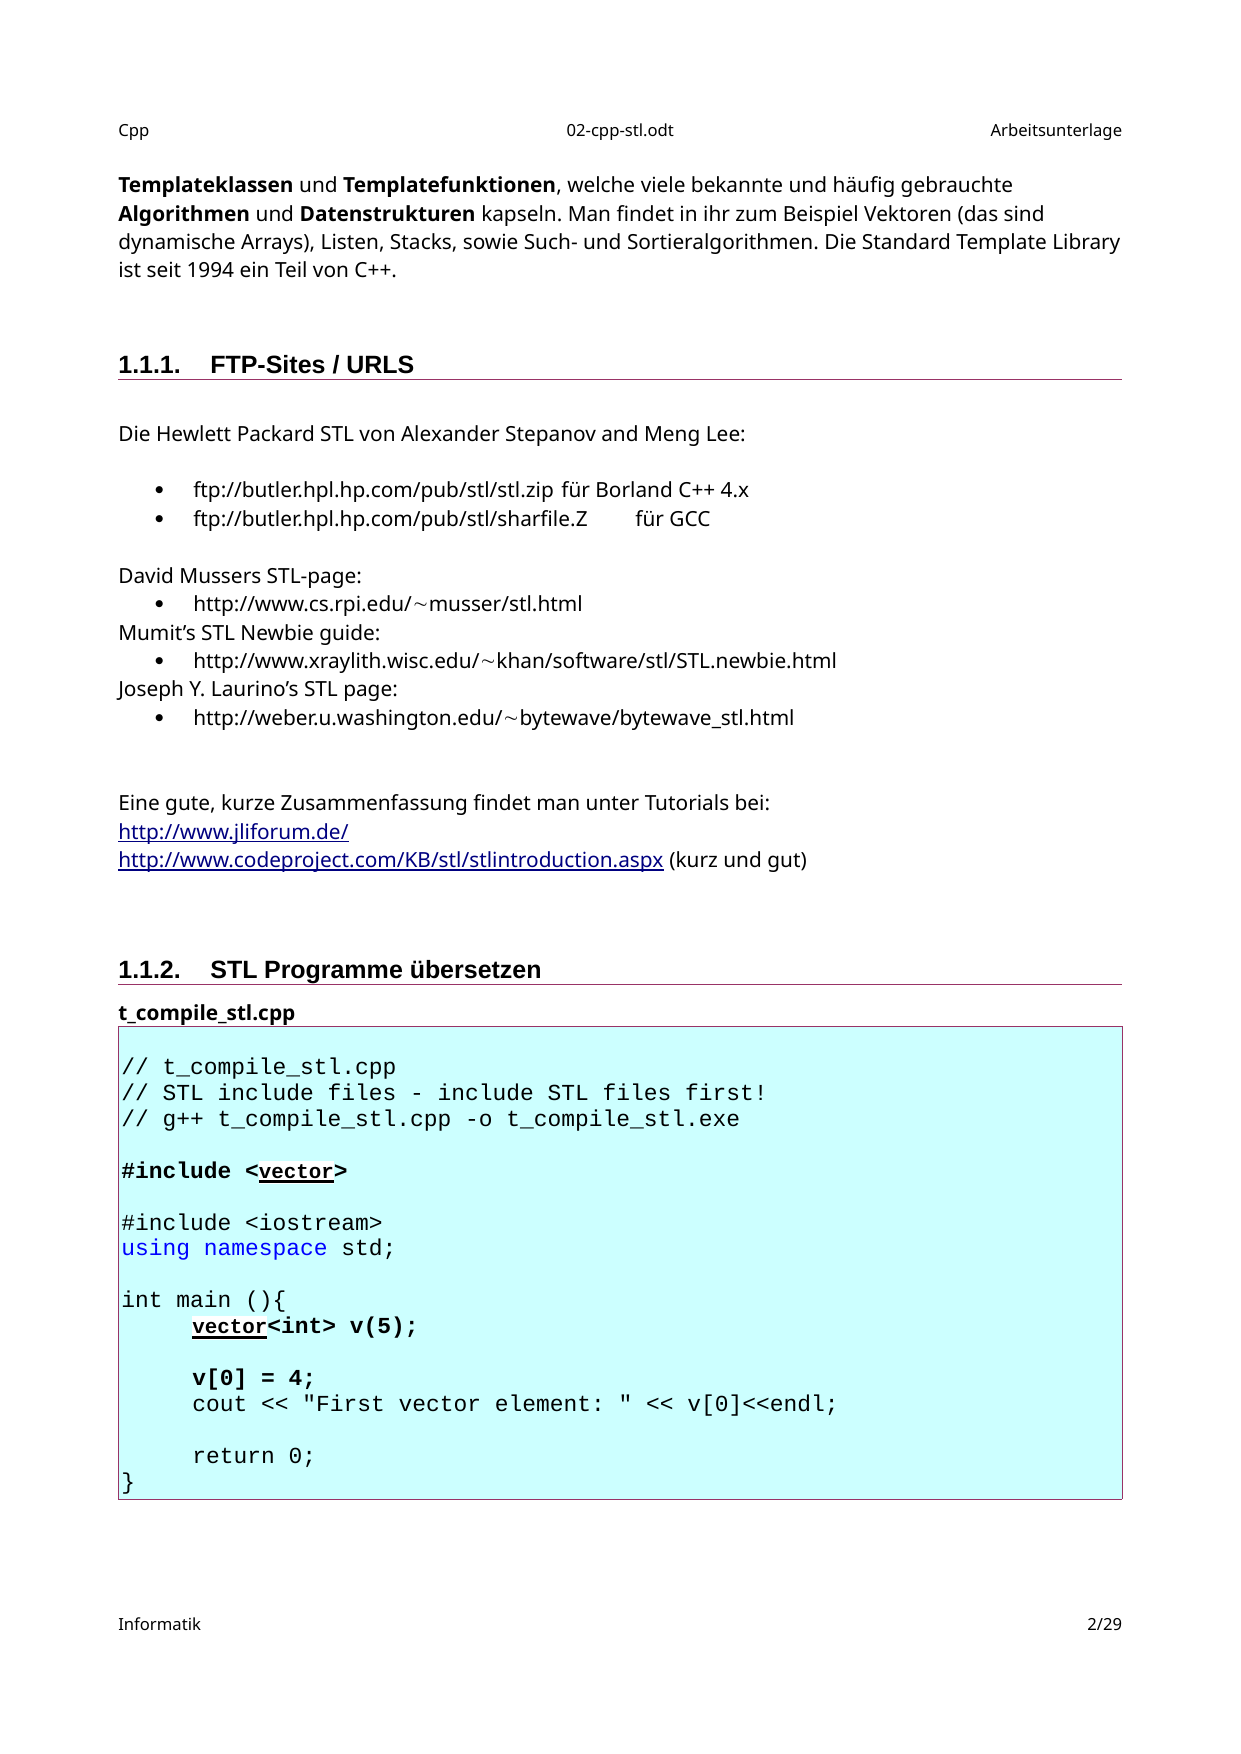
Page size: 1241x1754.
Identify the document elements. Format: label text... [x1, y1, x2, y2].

subtitle STL Programme übersetzen [118, 956, 1122, 984]
text #include <iostream> using namespace std; [119, 1208, 1122, 1260]
text #include <vector> [119, 1156, 1122, 1182]
text // g++ t_compile_stl.cpp -o t_compile_stl.exe [119, 1104, 1122, 1130]
text http://www.codeproject.com/KB/stl/stlintroduction.aspx (kurz und gut) [118, 845, 1122, 874]
text vector<int> v(5); [119, 1312, 1122, 1337]
text Mumit’s STL Newbie guide: [118, 618, 1122, 646]
text // t_compile_stl.cpp [119, 1052, 1122, 1078]
text return 0; [119, 1441, 1122, 1467]
list ftp://butler.hpl.hp.com/pub/stl/sharfile.Z für GCC [156, 504, 1122, 532]
text v[0] = 4; [119, 1337, 1122, 1389]
list http://www.xraylith.wisc.edu/khan/software/stl/STL.newbie.html [156, 646, 1122, 674]
list http://www.cs.rpi.edu/musser/stl.html [156, 589, 1122, 618]
text } [119, 1467, 1122, 1499]
subtitle FTP-Sites / URLS [118, 350, 1122, 379]
text int main (){ [119, 1286, 1122, 1312]
text http://www.jliforum.de/ [118, 817, 1122, 845]
text Die Hewlett Packard STL von Alexander Stepanov and Meng Lee: [118, 419, 1122, 447]
text David Mussers STL-page: [118, 561, 1122, 589]
text t_compile_stl.cpp [118, 998, 1122, 1026]
text Eine gute, kurze Zusammenfassung findet man unter Tutorials bei: [118, 788, 1122, 817]
text Templateklassen und Templatefunktionen, welche viele bekannte und häufig gebrauchte Algorithmen und Datenstrukturen kapseln. Man findet in ihr zum Beispiel Vektoren (das sind dynamische Arrays), Listen, Stacks, sowie Such- und Sortieralgorithmen. Die Standard Template Library ist seit 1994 ein Teil von C++. [118, 170, 1122, 284]
text Joseph Y. Laurino’s STL page: [118, 674, 1122, 703]
list ftp://butler.hpl.hp.com/pub/stl/stl.zip für Borland C++ 4.x [156, 476, 1122, 504]
list http://weber.u.washington.edu/bytewave/bytewave_stl.html [156, 703, 1122, 731]
text // STL include files - include STL files first! [119, 1078, 1122, 1104]
text cout << "First vector element: " << v[0]<<endl; [119, 1389, 1122, 1415]
